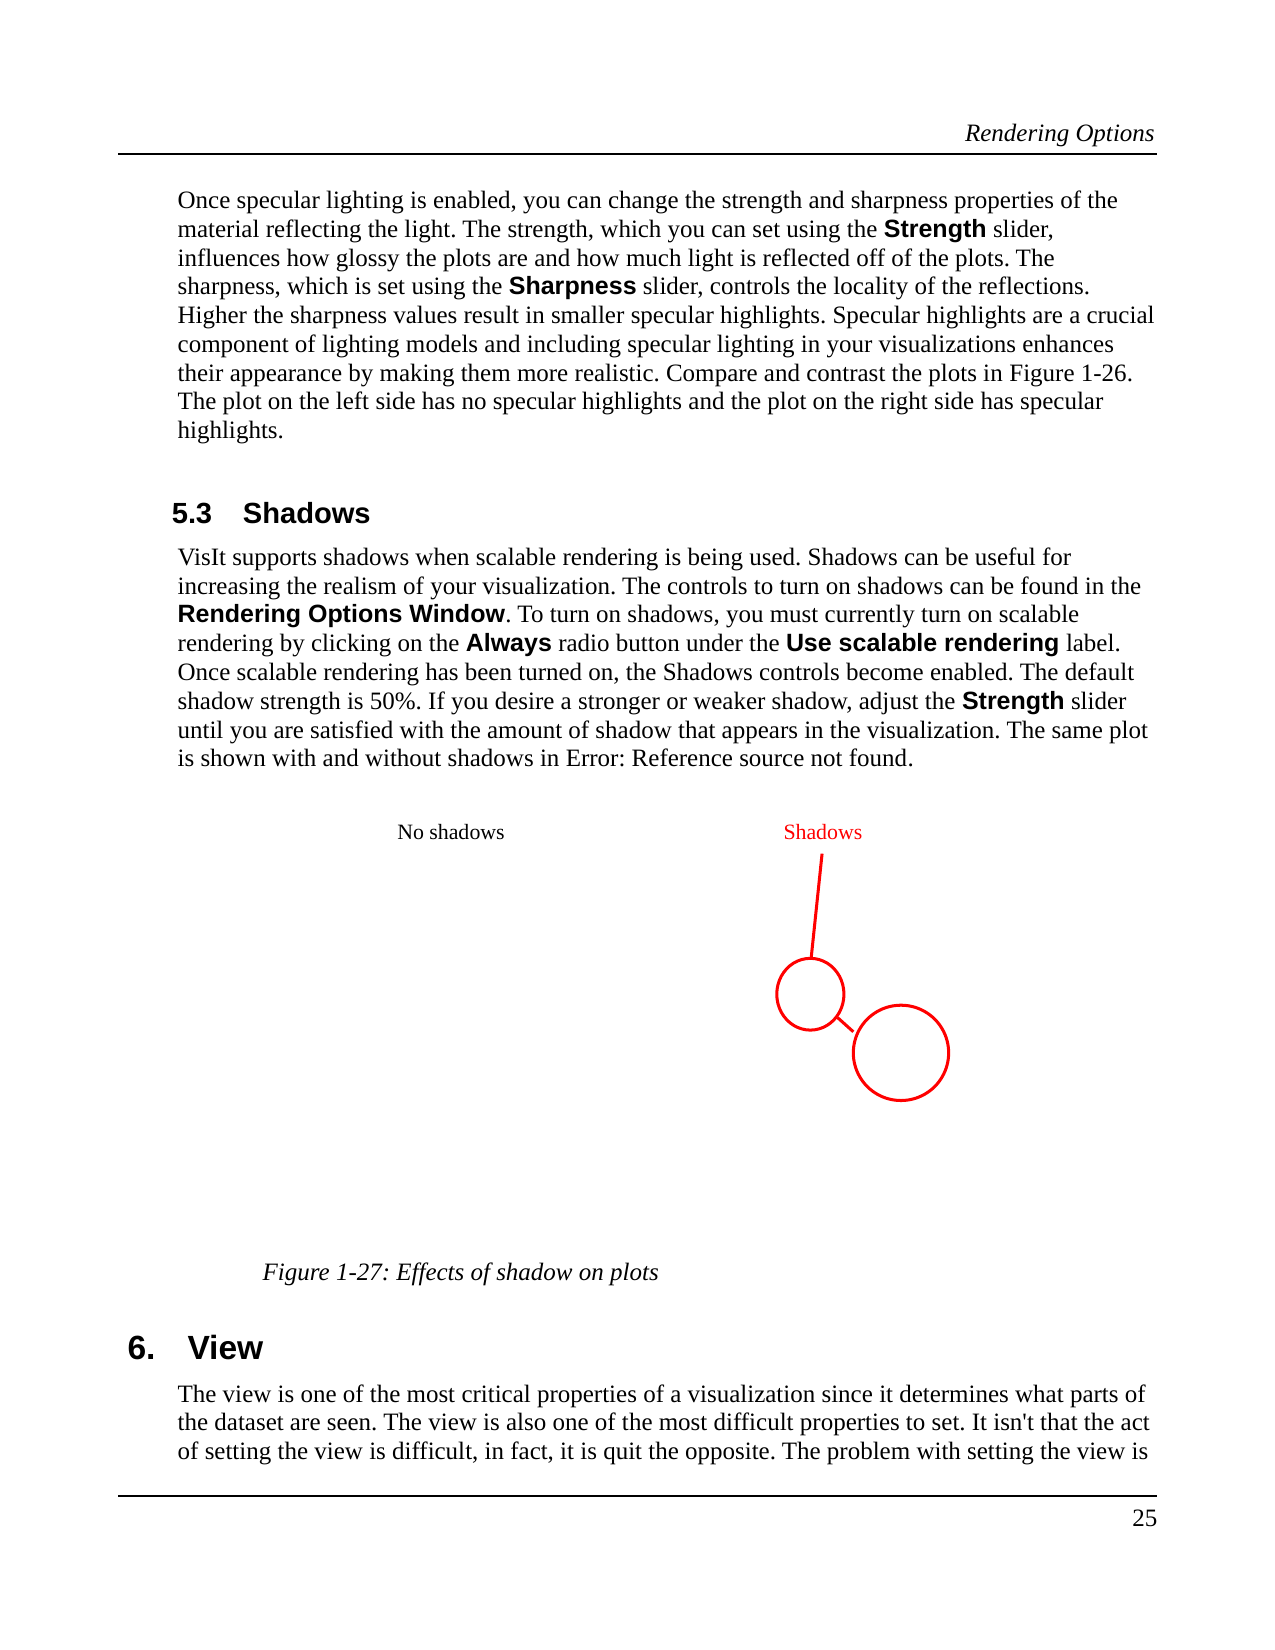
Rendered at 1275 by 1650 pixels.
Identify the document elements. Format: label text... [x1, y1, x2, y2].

text VisIt supports shadows when scalable rendering is being used. Shadows can be useful for increasing the realism of your visualization. The controls to turn on shadows can be found in the Rendering Options Window. To turn on shadows, you must currently turn on scalable rendering by clicking on the Always radio button under the Use scalable rendering label. Once scalable rendering has been turned on, the Shadows controls become enabled. The default shadow strength is 50%. If you desire a stronger or weaker shadow, adjust the Strength slider until you are satisfied with the amount of shadow that appears in the visualization. The same plot is shown with and without shadows in Error: Reference source not found. [177, 542, 1157, 772]
subtitle Shadows [163, 496, 1157, 529]
subtitle View [118, 824, 1157, 1366]
text Figure 1-27: Effects of shadow on plots [262, 805, 1012, 1286]
text Once specular lighting is enabled, you can change the strength and sharpness properties of the material reflecting the light. The strength, which you can set using the Strength slider, influences how glossy the plots are and how much light is reflected off of the plots. The sharpness, which is set using the Sharpness slider, controls the locality of the reflections. Higher the sharpness values result in smaller specular highlights. Specular highlights are a crucial component of lighting models and including specular lighting in your visualizations enhances their appearance by making them more realistic. Compare and contrast the plots in Figure 1-26. The plot on the left side has no specular highlights and the plot on the right side has specular highlights. [177, 185, 1157, 444]
text The view is one of the most critical properties of a visualization since it determines what parts of the dataset are seen. The view is also one of the most difficult properties to set. It isn't that the act of setting the view is difficult, in fact, it is quit the opposite. The problem with setting the view is [177, 1379, 1157, 1465]
